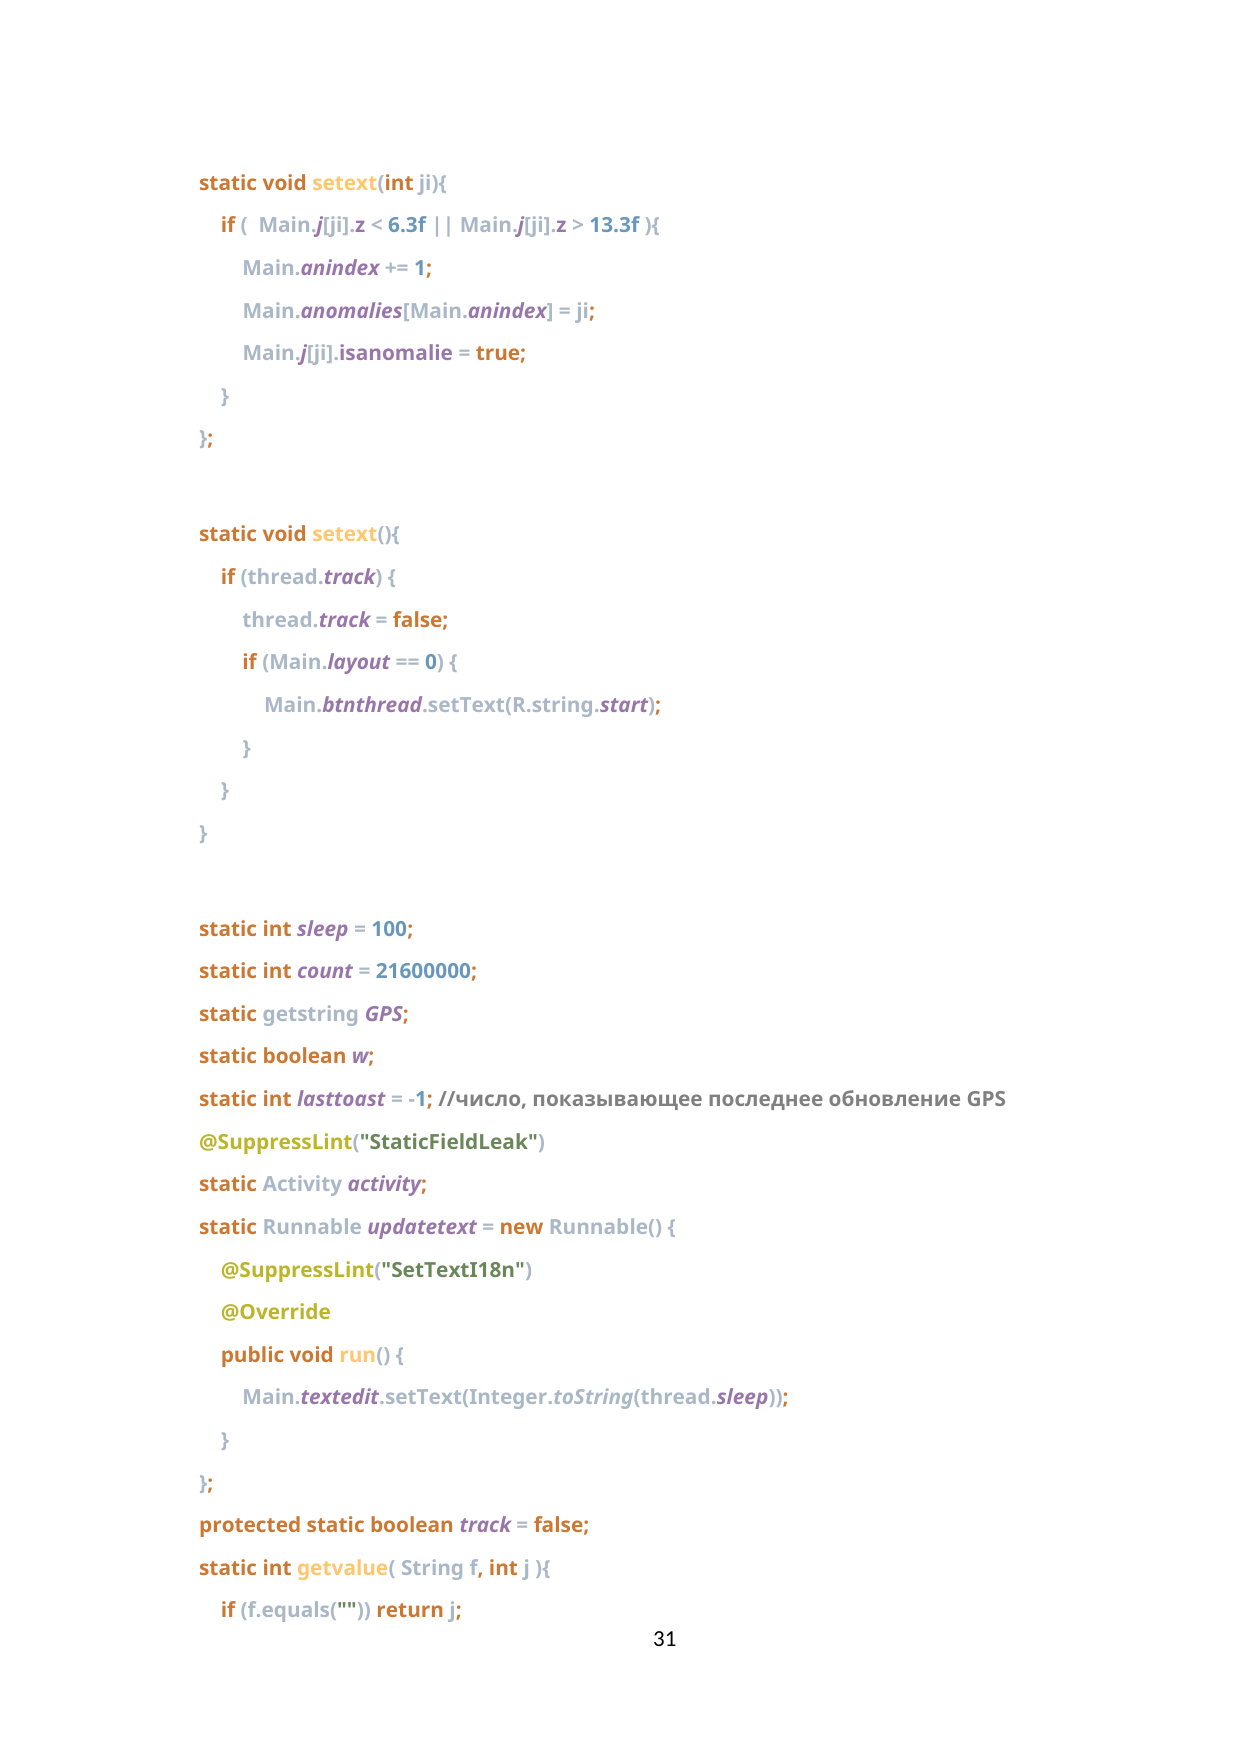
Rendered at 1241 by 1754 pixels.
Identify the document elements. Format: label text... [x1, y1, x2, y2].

text static void setext(int ji){ if ( Main.j[ji].z < 6.3f || Main.j[ji].z > 13.3f ){ Main.anindex += 1; Main.anomalies[Main.anindex] = ji; Main.j[ji].isanomalie = true; } }; static void setext(){ if (thread.track) { thread.track = false; if (Main.layout == 0) { Main.btnthread.setText(R.string.start); } } } static int sleep = 100; static int count = 21600000; static getstring GPS; static boolean w; static int lasttoast = -1; //число, показывающее последнее обновление GPS @SuppressLint("StaticFieldLeak") static Activity activity; static Runnable updatetext = new Runnable() { @SuppressLint("SetTextI18n") @Override public void run() { Main.textedit.setText(Integer.toString(thread.sleep)); } }; protected static boolean track = false; static int getvalue( String f, int j ){ if (f.equals("")) return j; [177, 118, 1152, 1624]
